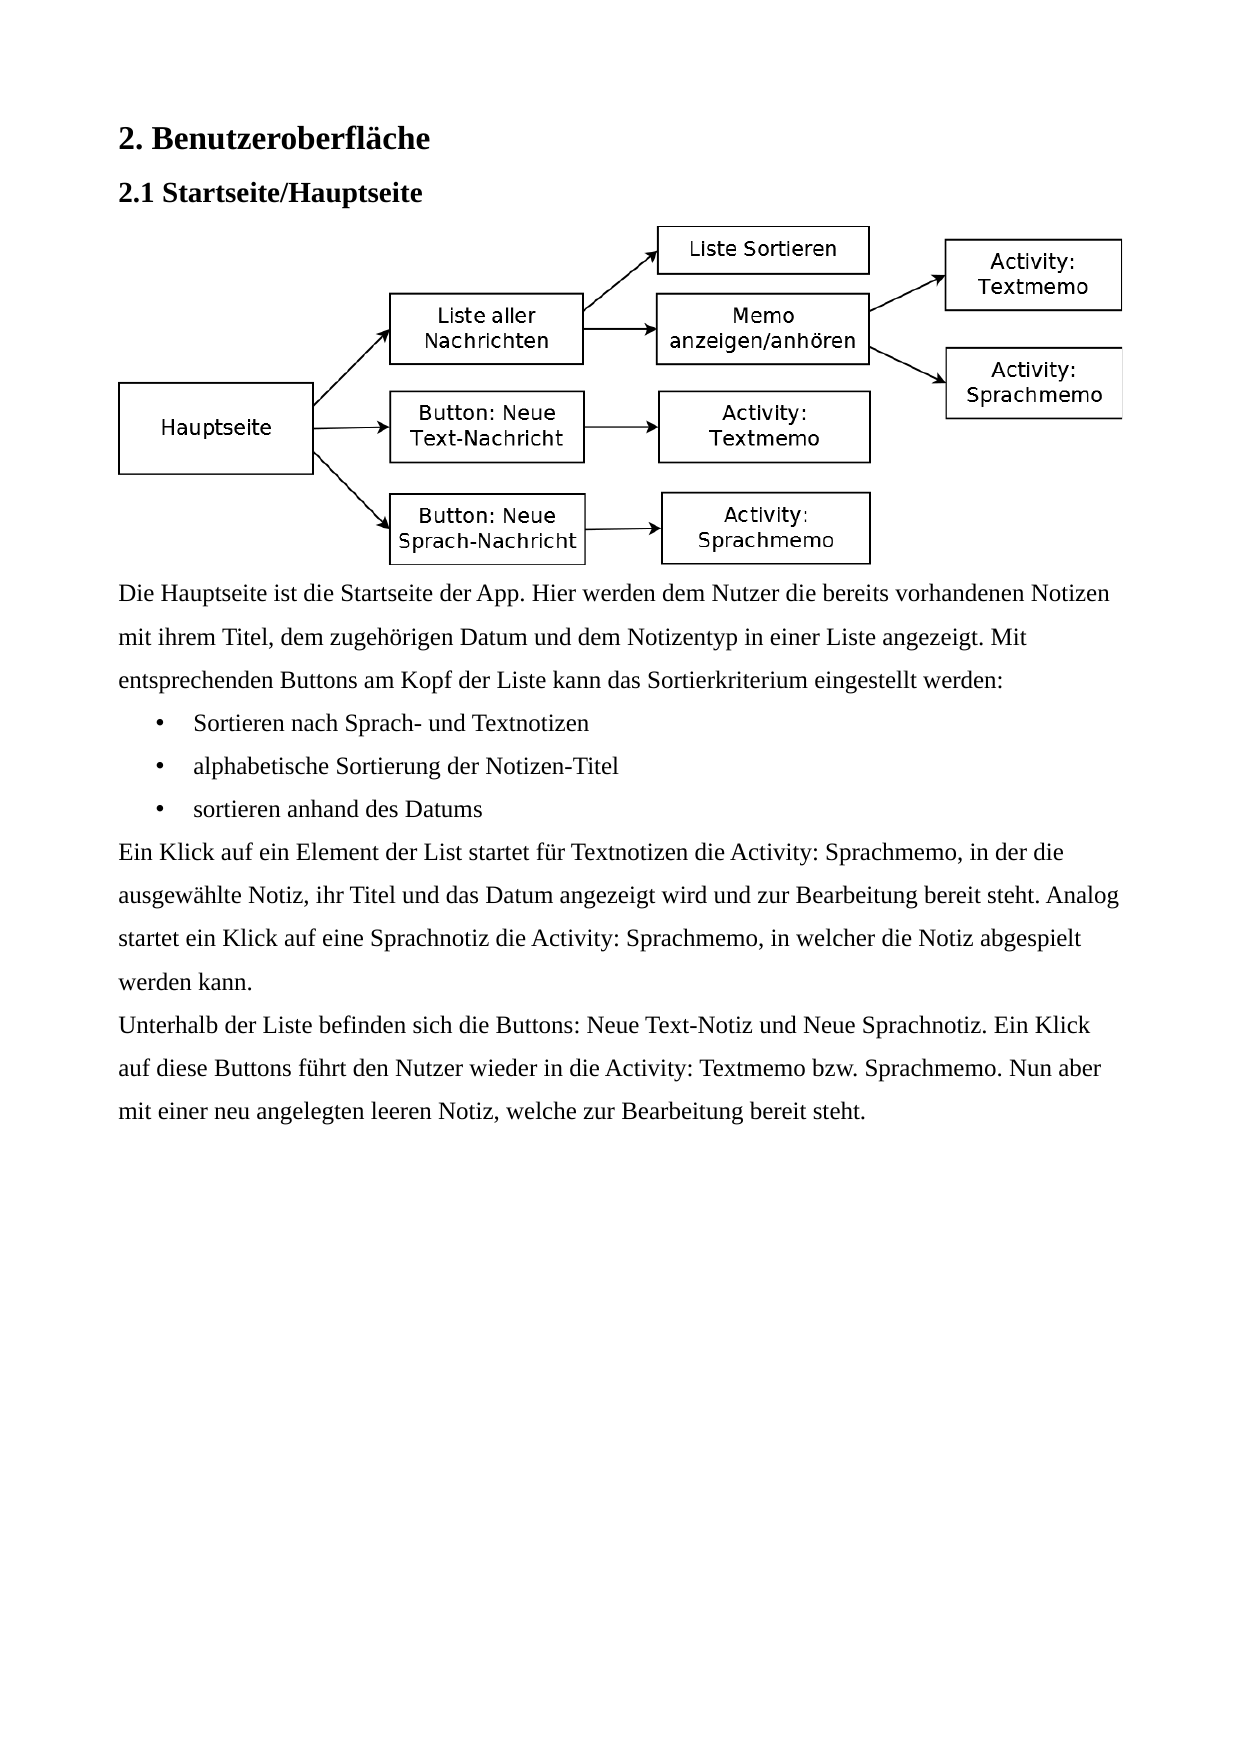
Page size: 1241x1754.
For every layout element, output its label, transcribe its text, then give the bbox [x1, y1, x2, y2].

text 2. Benutzeroberfläche [118, 118, 1122, 156]
text Ein Klick auf ein Element der List startet für Textnotizen die Activity: Sprachmemo, in der die ausgewählte Notiz, ihr Titel und das Datum angezeigt wird und zur Bearbeitung bereit steht. Analog startet ein Klick auf eine Sprachnotiz die Activity: Sprachmemo, in welcher die Notiz abgespielt werden kann. [118, 837, 1122, 995]
list sortieren anhand des Datums [156, 794, 1122, 823]
text Unterhalb der Liste befinden sich die Buttons: Neue Text-Notiz und Neue Sprachnotiz. Ein Klick auf diese Buttons führt den Nutzer wieder in die Activity: Textmemo bzw. Sprachmemo. Nun aber mit einer neu angelegten leeren Notiz, welche zur Bearbeitung bereit steht. [118, 1010, 1122, 1125]
text 2.1 Startseite/Hauptseite [118, 176, 1122, 209]
picture [118, 226, 1123, 565]
list Sortieren nach Sprach- und Textnotizen [156, 708, 1122, 737]
text Die Hauptseite ist die Startseite der App. Hier werden dem Nutzer die bereits vorhandenen Notizen mit ihrem Titel, dem zugehörigen Datum und dem Notizentyp in einer Liste angezeigt. Mit entsprechenden Buttons am Kopf der Liste kann das Sortierkriterium eingestellt werden: [118, 565, 1122, 693]
list alphabetische Sortierung der Notizen-Titel [156, 751, 1122, 780]
